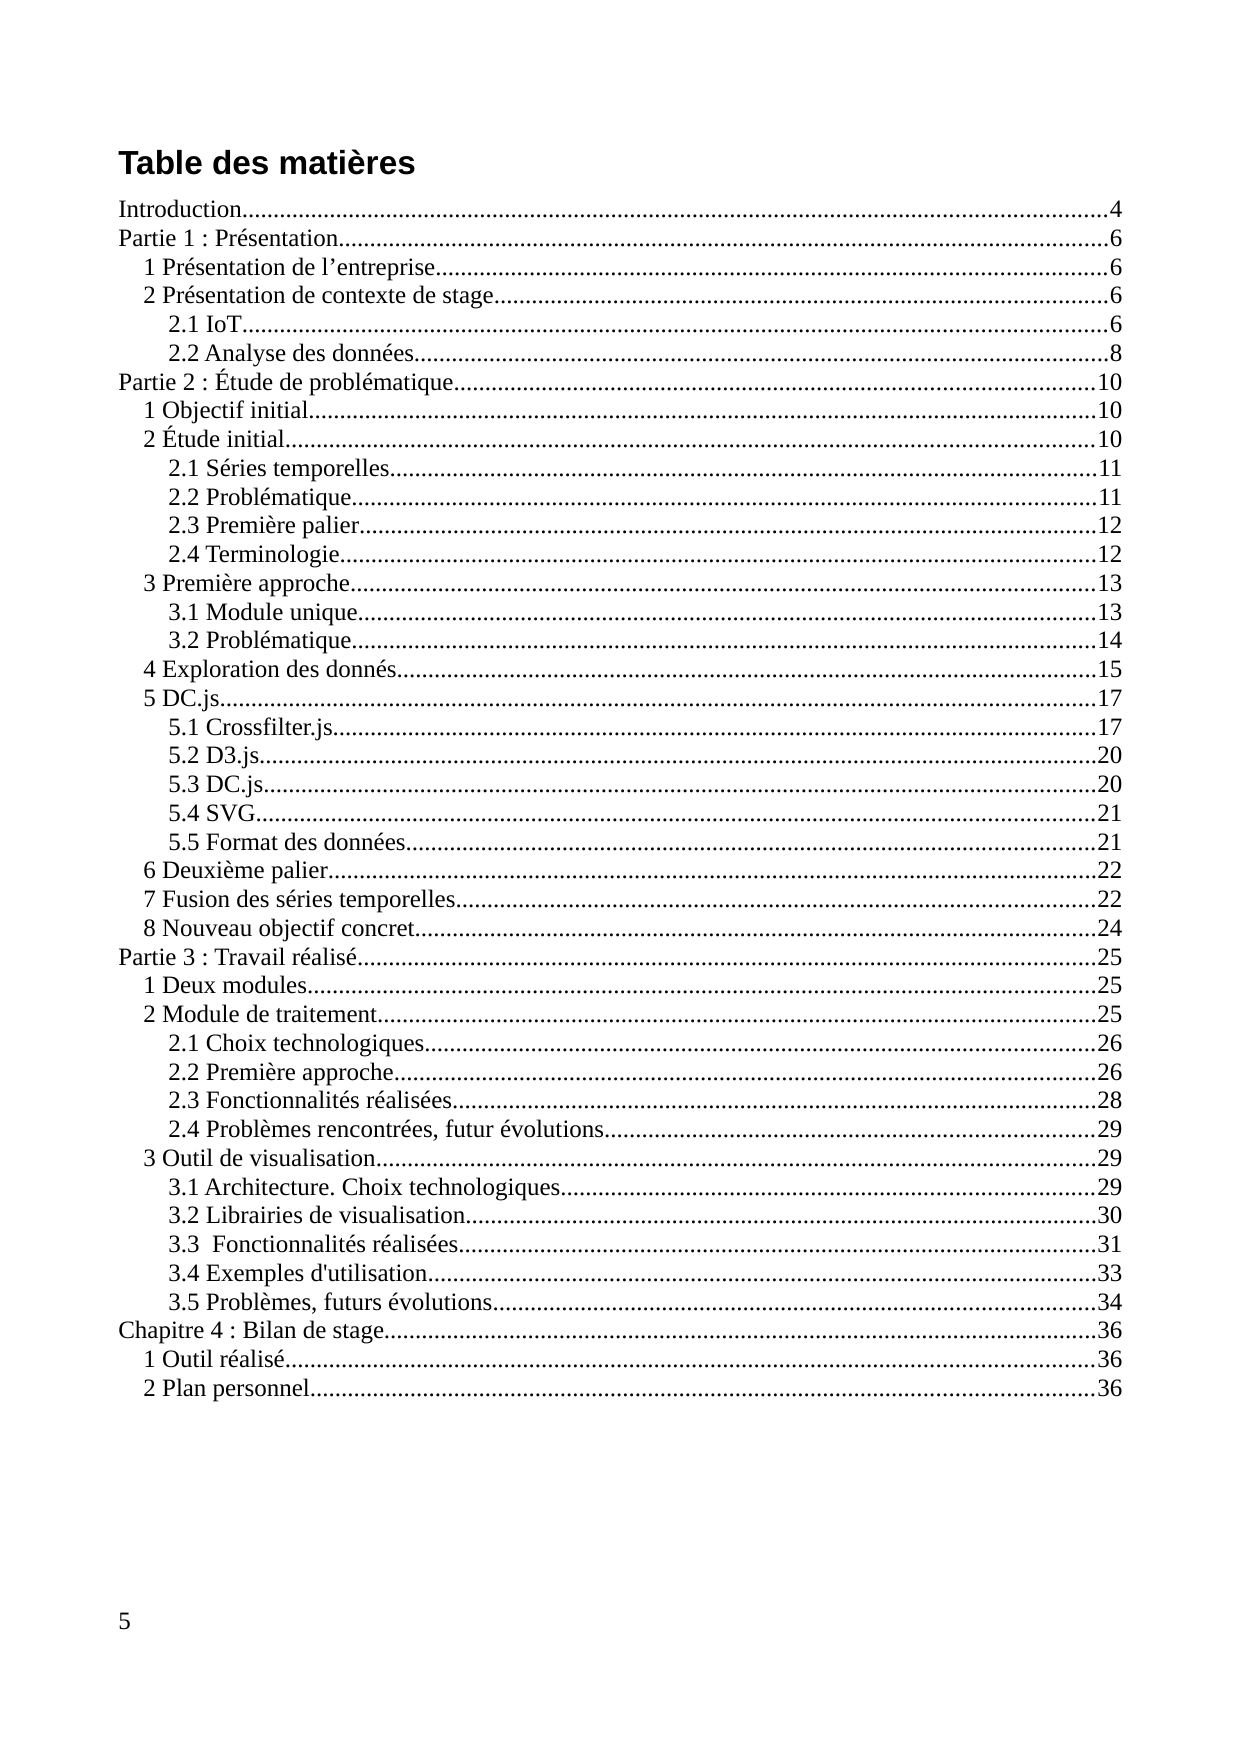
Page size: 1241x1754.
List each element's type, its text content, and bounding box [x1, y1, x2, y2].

text 5.1 Crossfilter.js 17 [118, 712, 1122, 740]
text 2 Présentation de contexte de stage 6 [118, 280, 1122, 309]
subtitle Table des matières [118, 143, 1122, 182]
text 2.3 Première palier 12 [118, 510, 1122, 539]
text Partie 2 : Étude de problématique 10 [118, 367, 1122, 395]
text 3.5 Problèmes, futurs évolutions 34 [118, 1287, 1122, 1315]
text 1 Objectif initial 10 [118, 395, 1122, 424]
text 8 Nouveau objectif concret 24 [118, 913, 1122, 942]
text 2.1 IoT 6 [118, 309, 1122, 338]
text 2.2 Analyse des données 8 [118, 338, 1122, 367]
text 3.4 Exemples d'utilisation 33 [118, 1258, 1122, 1287]
text 2 Module de traitement 25 [118, 999, 1122, 1028]
text Chapitre 4 : Bilan de stage 36 [118, 1315, 1122, 1344]
text 7 Fusion des séries temporelles 22 [118, 884, 1122, 913]
text Introduction 4 [118, 194, 1122, 223]
text 3 Première approche 13 [118, 568, 1122, 597]
text 3.2 Librairies de visualisation 30 [118, 1200, 1122, 1229]
text 2.2 Problématique 11 [118, 482, 1122, 510]
text 1 Présentation de l’entreprise 6 [118, 252, 1122, 280]
text Partie 3 : Travail réalisé 25 [118, 942, 1122, 970]
text 3 Outil de visualisation 29 [118, 1143, 1122, 1172]
text 2.1 Séries temporelles 11 [118, 453, 1122, 482]
text 2.3 Fonctionnalités réalisées 28 [118, 1085, 1122, 1114]
text 3.3 Fonctionnalités réalisées 31 [118, 1229, 1122, 1258]
text 6 Deuxième palier 22 [118, 855, 1122, 884]
text 2 Plan personnel 36 [118, 1373, 1122, 1402]
text 5.3 DC.js 20 [118, 769, 1122, 798]
text 5 DC.js 17 [118, 683, 1122, 712]
text 2.4 Problèmes rencontrées, futur évolutions 29 [118, 1114, 1122, 1143]
text 5.4 SVG 21 [118, 798, 1122, 827]
text 4 Exploration des donnés 15 [118, 654, 1122, 683]
text Partie 1 : Présentation 6 [118, 223, 1122, 252]
text 2.2 Première approche 26 [118, 1057, 1122, 1085]
text 2.1 Choix technologiques 26 [118, 1028, 1122, 1057]
text 2.4 Terminologie 12 [118, 539, 1122, 568]
text 5.5 Format des données 21 [118, 827, 1122, 855]
text 3.2 Problématique 14 [118, 625, 1122, 654]
text 1 Outil réalisé 36 [118, 1344, 1122, 1373]
text 2 Étude initial 10 [118, 424, 1122, 453]
text 5.2 D3.js 20 [118, 740, 1122, 769]
text 3.1 Module unique 13 [118, 597, 1122, 625]
text 3.1 Architecture. Choix technologiques 29 [118, 1172, 1122, 1200]
text 1 Deux modules 25 [118, 970, 1122, 999]
